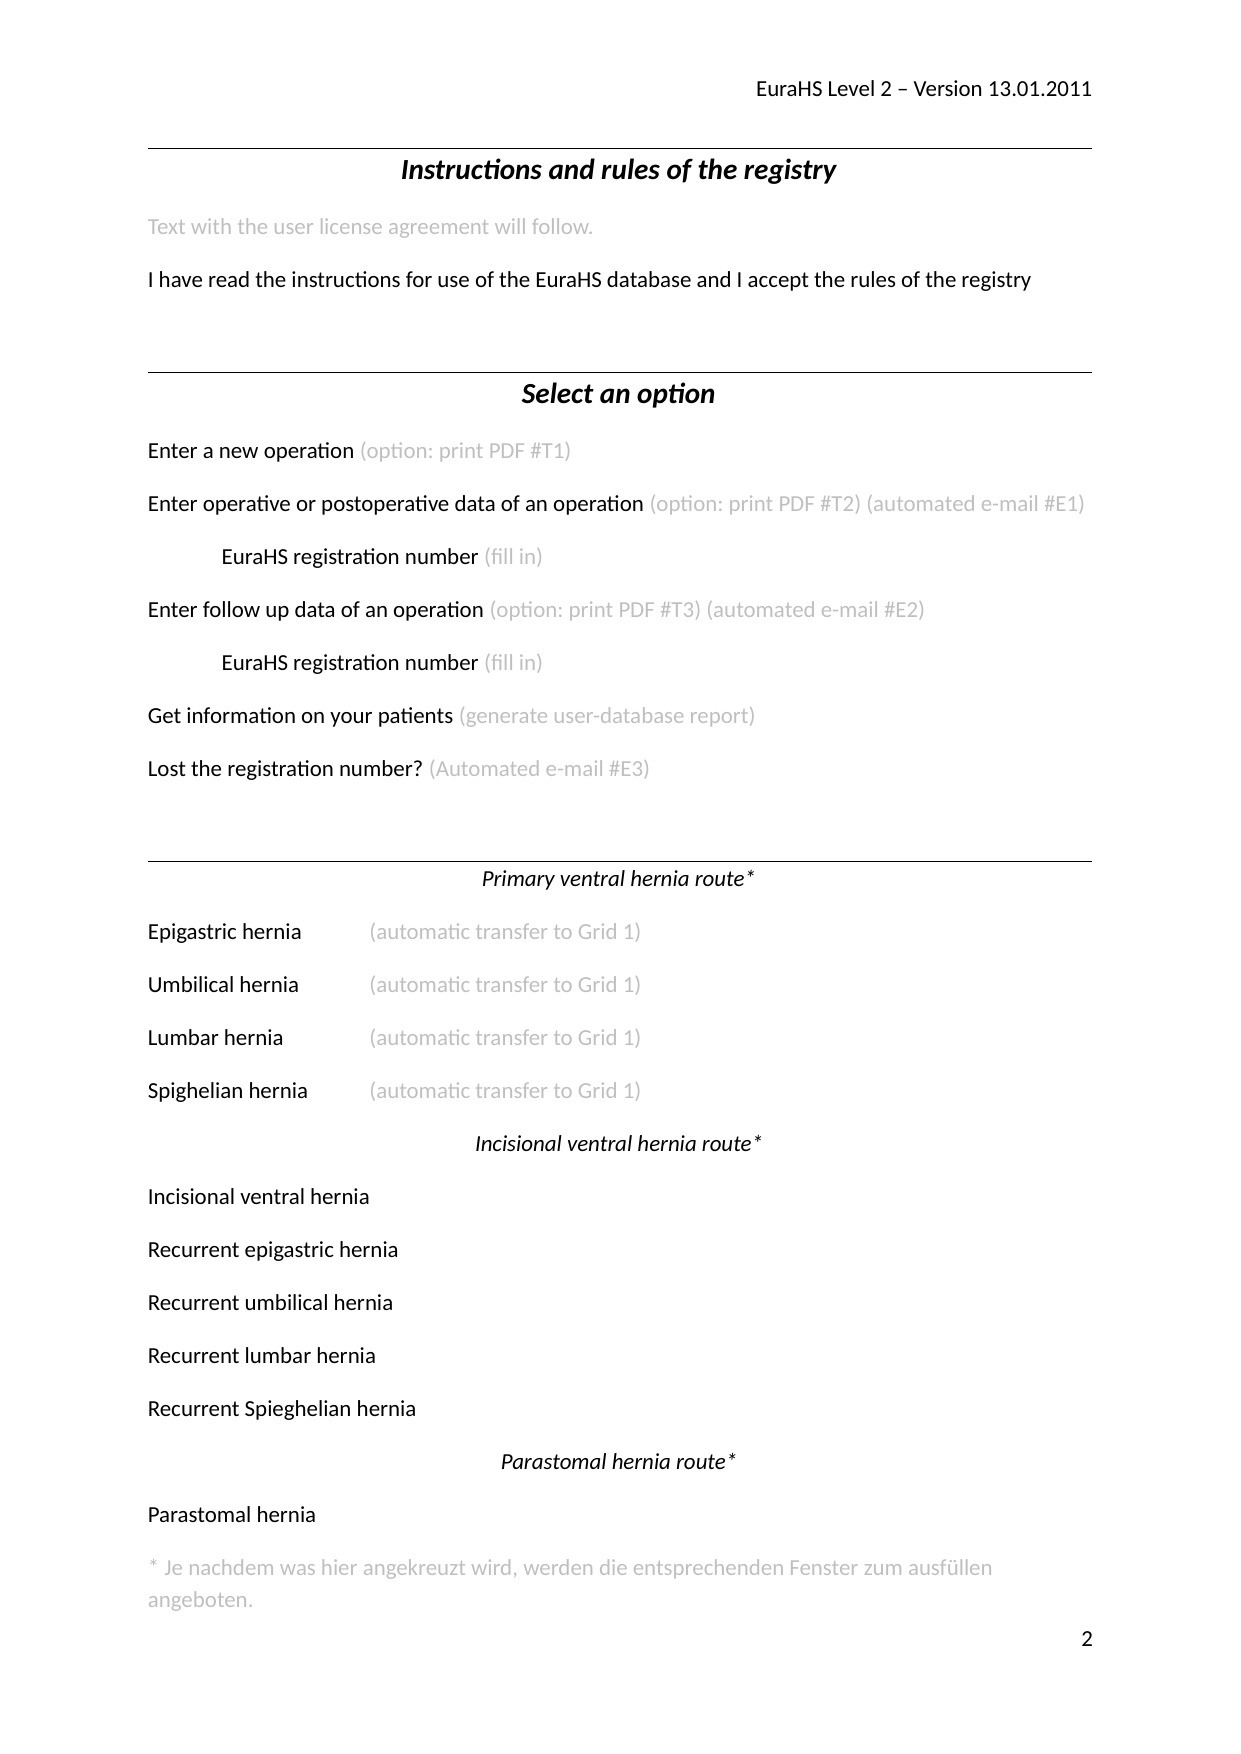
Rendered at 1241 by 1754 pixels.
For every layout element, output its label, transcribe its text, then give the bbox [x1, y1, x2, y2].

text Lumbar hernia (automatic transfer to Grid 1) [148, 1023, 1092, 1051]
text Instructions and rules of the registry [148, 149, 1092, 186]
text Umbilical hernia (automatic transfer to Grid 1) [148, 970, 1092, 998]
text Enter follow up data of an operation (option: print PDF #T3) (automated e-mail #E2) [148, 596, 1092, 623]
text Incisional ventral hernia route* [148, 1129, 1092, 1157]
text Spighelian hernia (automatic transfer to Grid 1) [148, 1076, 1092, 1104]
text EuraHS registration number (fill in) [148, 542, 1092, 571]
text Primary ventral hernia route* [148, 862, 1092, 892]
text * Je nachdem was hier angekreuzt wird, werden die entsprechenden Fenster zum ausfüllen angeboten. [148, 1553, 1092, 1613]
text Recurrent Spieghelian hernia [148, 1394, 1092, 1422]
text Recurrent umbilical hernia [148, 1288, 1092, 1316]
text Recurrent epigastric hernia [148, 1235, 1092, 1263]
text Parastomal hernia route* [148, 1447, 1092, 1475]
text Text with the user license agreement will follow. [148, 212, 1092, 241]
text EuraHS registration number (fill in) [148, 648, 1092, 677]
text Epigastric hernia (automatic transfer to Grid 1) [148, 917, 1092, 945]
text Enter operative or postoperative data of an operation (option: print PDF #T2) (automated e-mail #E1) [148, 486, 1092, 517]
text Incisional ventral hernia [148, 1182, 1092, 1210]
text Recurrent lumbar hernia [148, 1341, 1092, 1369]
text I have read the instructions for use of the EuraHS database and I accept the rules of the registry [148, 266, 1092, 293]
text Enter a new operation (option: print PDF #T1) [148, 433, 1092, 464]
text Parastomal hernia [148, 1500, 1092, 1528]
text Select an option [148, 373, 1092, 410]
text Get information on your patients (generate user-database report) [148, 702, 1092, 729]
text Lost the registration number? (Automated e-mail #E3) [148, 754, 1092, 783]
